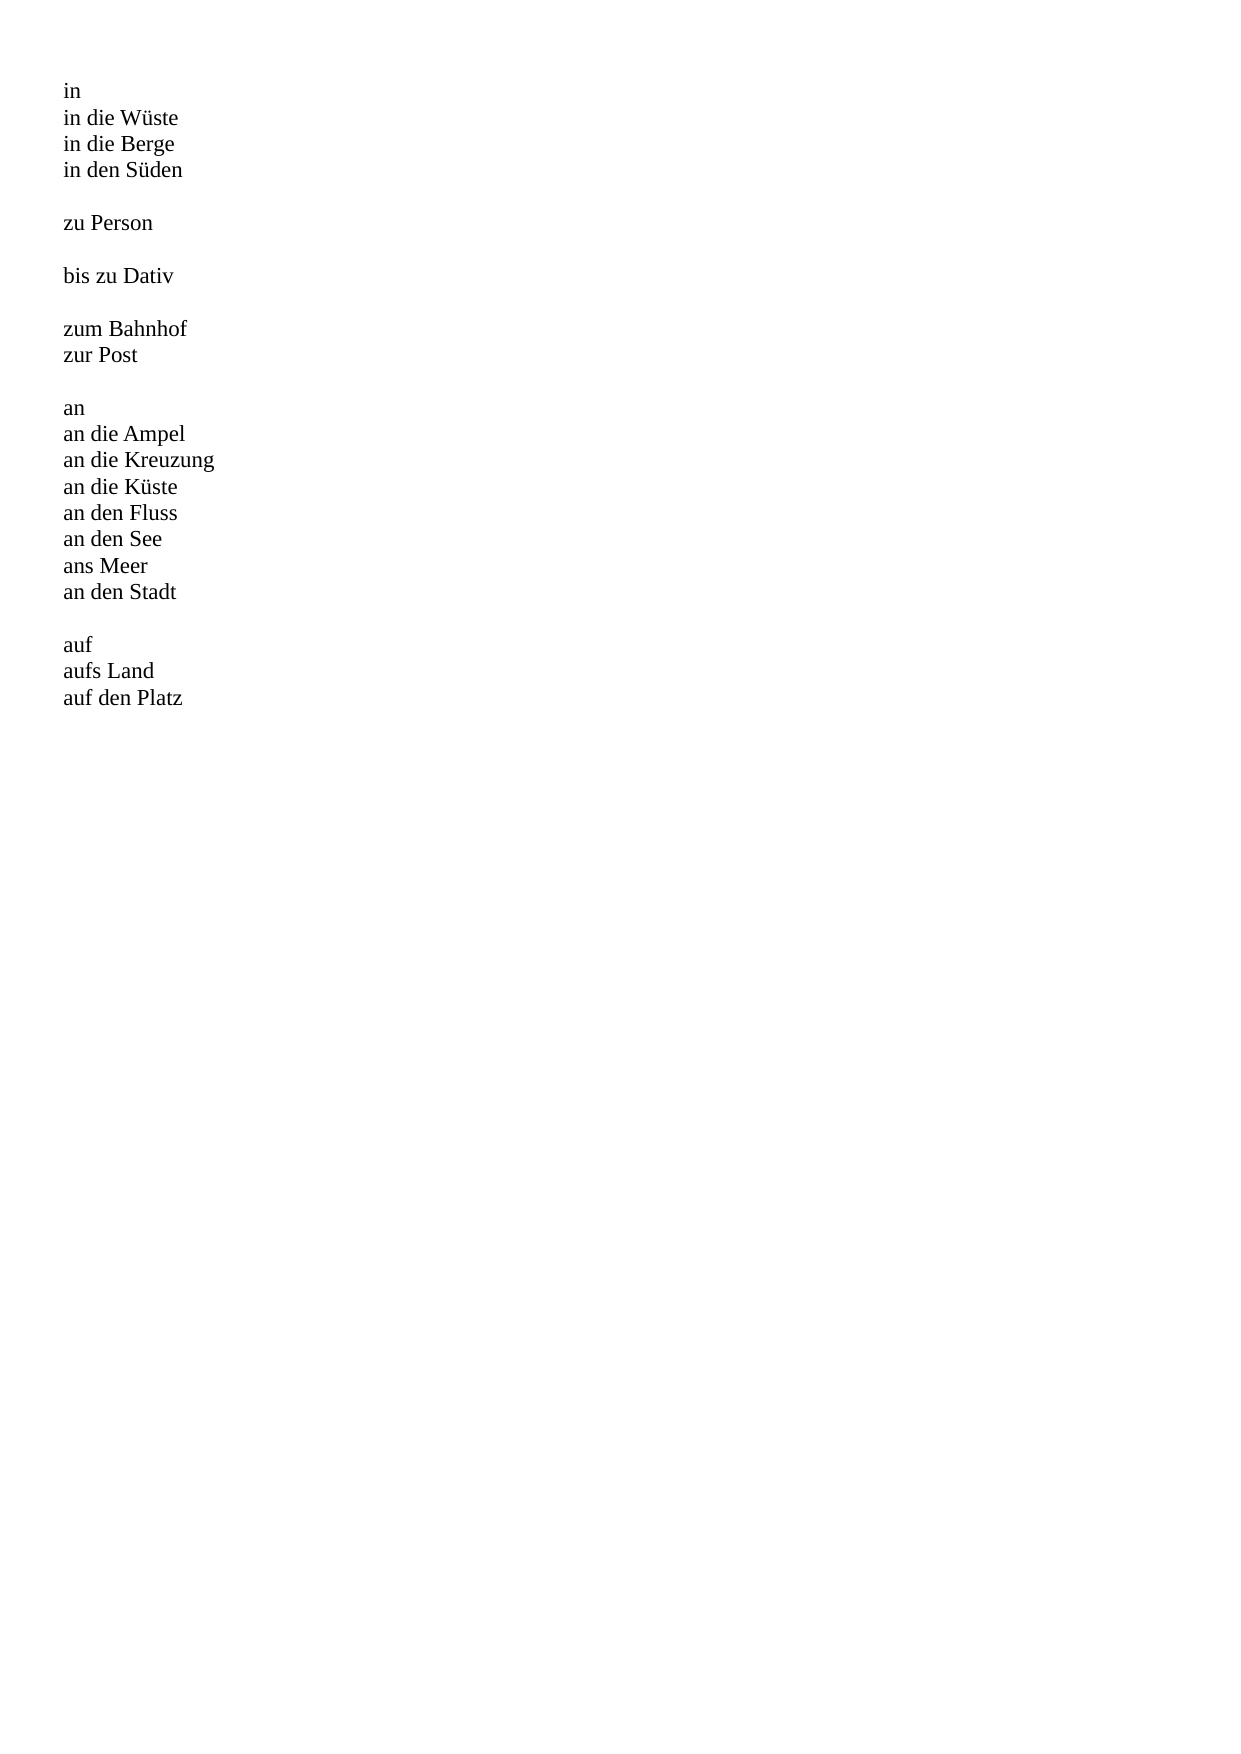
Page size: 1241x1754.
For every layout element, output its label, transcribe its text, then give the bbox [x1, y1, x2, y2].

text in die Wüste [63, 104, 1177, 130]
text auf [63, 631, 1177, 657]
text an den See [63, 525, 1177, 552]
text bis zu Dativ [63, 262, 1177, 288]
text ans Meer [63, 552, 1177, 578]
text an den Fluss [63, 499, 1177, 525]
text auf den Platz [63, 683, 1177, 710]
text zu Person [63, 209, 1177, 236]
text aufs Land [63, 657, 1177, 683]
text an [63, 394, 1177, 420]
text an den Stadt [63, 578, 1177, 604]
text an die Küste [63, 473, 1177, 499]
text in [63, 77, 1177, 104]
text in die Berge [63, 130, 1177, 156]
text zum Bahnhof [63, 314, 1177, 341]
text an die Kreuzung [63, 446, 1177, 473]
text zur Post [63, 341, 1177, 367]
text in den Süden [63, 156, 1177, 183]
text an die Ampel [63, 420, 1177, 446]
